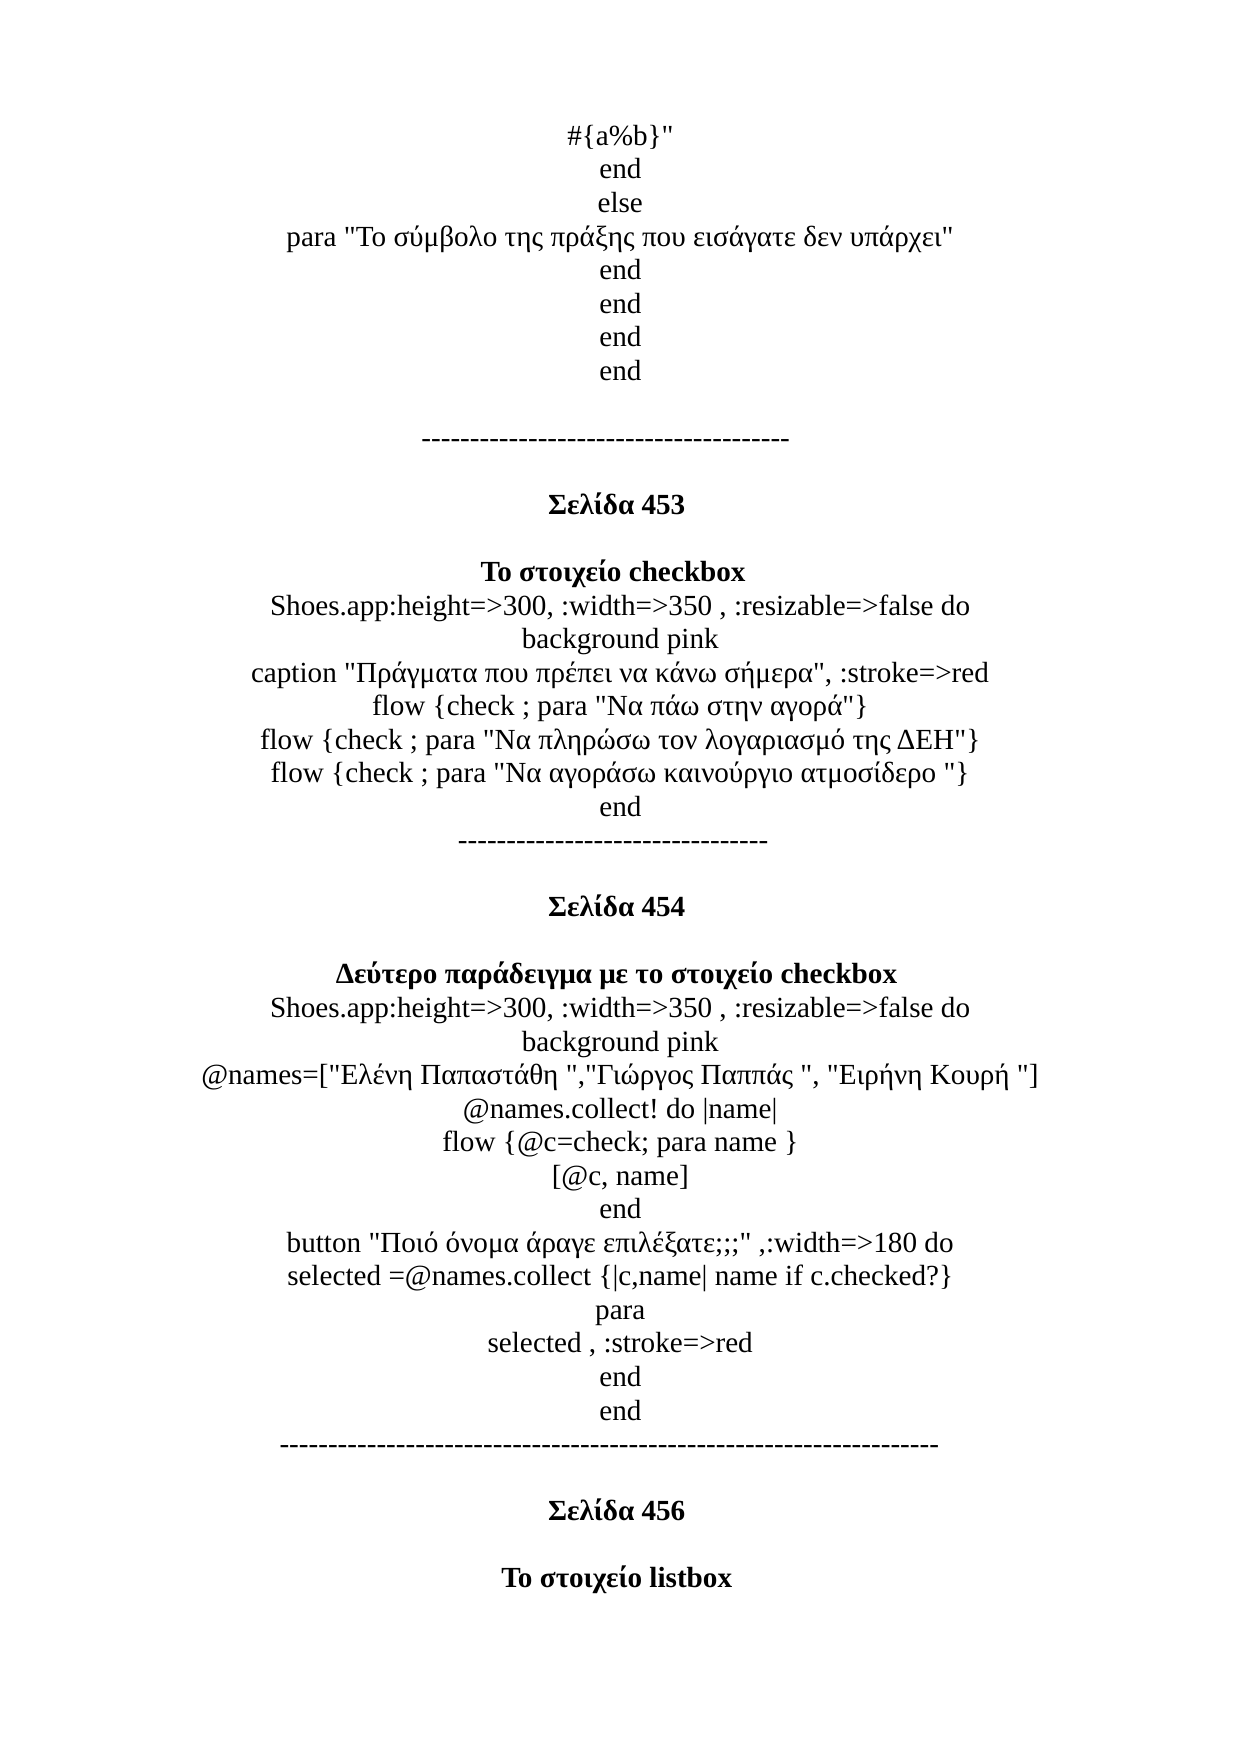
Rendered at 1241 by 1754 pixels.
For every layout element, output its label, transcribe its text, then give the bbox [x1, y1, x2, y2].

text background pink [118, 621, 1122, 655]
text background pink [118, 1024, 1122, 1057]
text caption "Πράγματα που πρέπει να κάνω σήμερα", :stroke=>red [118, 655, 1122, 688]
text end [118, 286, 1122, 319]
text Σελίδα 454 [118, 889, 1122, 923]
text end [118, 1393, 1122, 1426]
text end [118, 152, 1122, 185]
text Το στοιχείο listbox [118, 1560, 1122, 1594]
text Το στοιχείο checkbox [118, 554, 1122, 588]
text selected =@names.collect {|c,name| name if c.checked?} [118, 1258, 1122, 1292]
text end [118, 353, 1122, 386]
text -------------------------------------------------------------------- [118, 1426, 1122, 1460]
text Σελίδα 453 [118, 487, 1122, 521]
text flow {check ; para "Να πληρώσω τον λογαριασμό της ΔΕΗ"} [118, 722, 1122, 755]
text else [118, 185, 1122, 219]
text #{a%b}" [118, 118, 1122, 152]
text end [118, 1359, 1122, 1393]
text flow {@c=check; para name } [118, 1124, 1122, 1158]
text @names.collect! do |name| [118, 1091, 1122, 1124]
text para [118, 1292, 1122, 1326]
text flow {check ; para "Να αγοράσω καινούργιο ατμοσίδερο "} [118, 755, 1122, 789]
text [@c, name] [118, 1158, 1122, 1191]
text @names=["Ελένη Παπαστάθη ","Γιώργος Παππάς ", "Ειρήνη Κουρή "] [118, 1057, 1122, 1091]
text Shoes.app:height=>300, :width=>350 , :resizable=>false do [118, 990, 1122, 1024]
text button "Ποιό όνομα άραγε επιλέξατε;;;" ,:width=>180 do [118, 1225, 1122, 1258]
text -------------------------------------- [118, 420, 1122, 453]
text selected , :stroke=>red [118, 1326, 1122, 1359]
text end [118, 1191, 1122, 1225]
text flow {check ; para "Να πάω στην αγορά"} [118, 688, 1122, 722]
text end [118, 789, 1122, 822]
text para "Το σύμβολο της πράξης που εισάγατε δεν υπάρχει" [118, 219, 1122, 252]
text Σελίδα 456 [118, 1493, 1122, 1527]
text end [118, 319, 1122, 353]
text -------------------------------- [118, 822, 1122, 856]
text Shoes.app:height=>300, :width=>350 , :resizable=>false do [118, 588, 1122, 621]
text end [118, 252, 1122, 286]
text Δεύτερο παράδειγμα με το στοιχείο checkbox [118, 957, 1122, 990]
